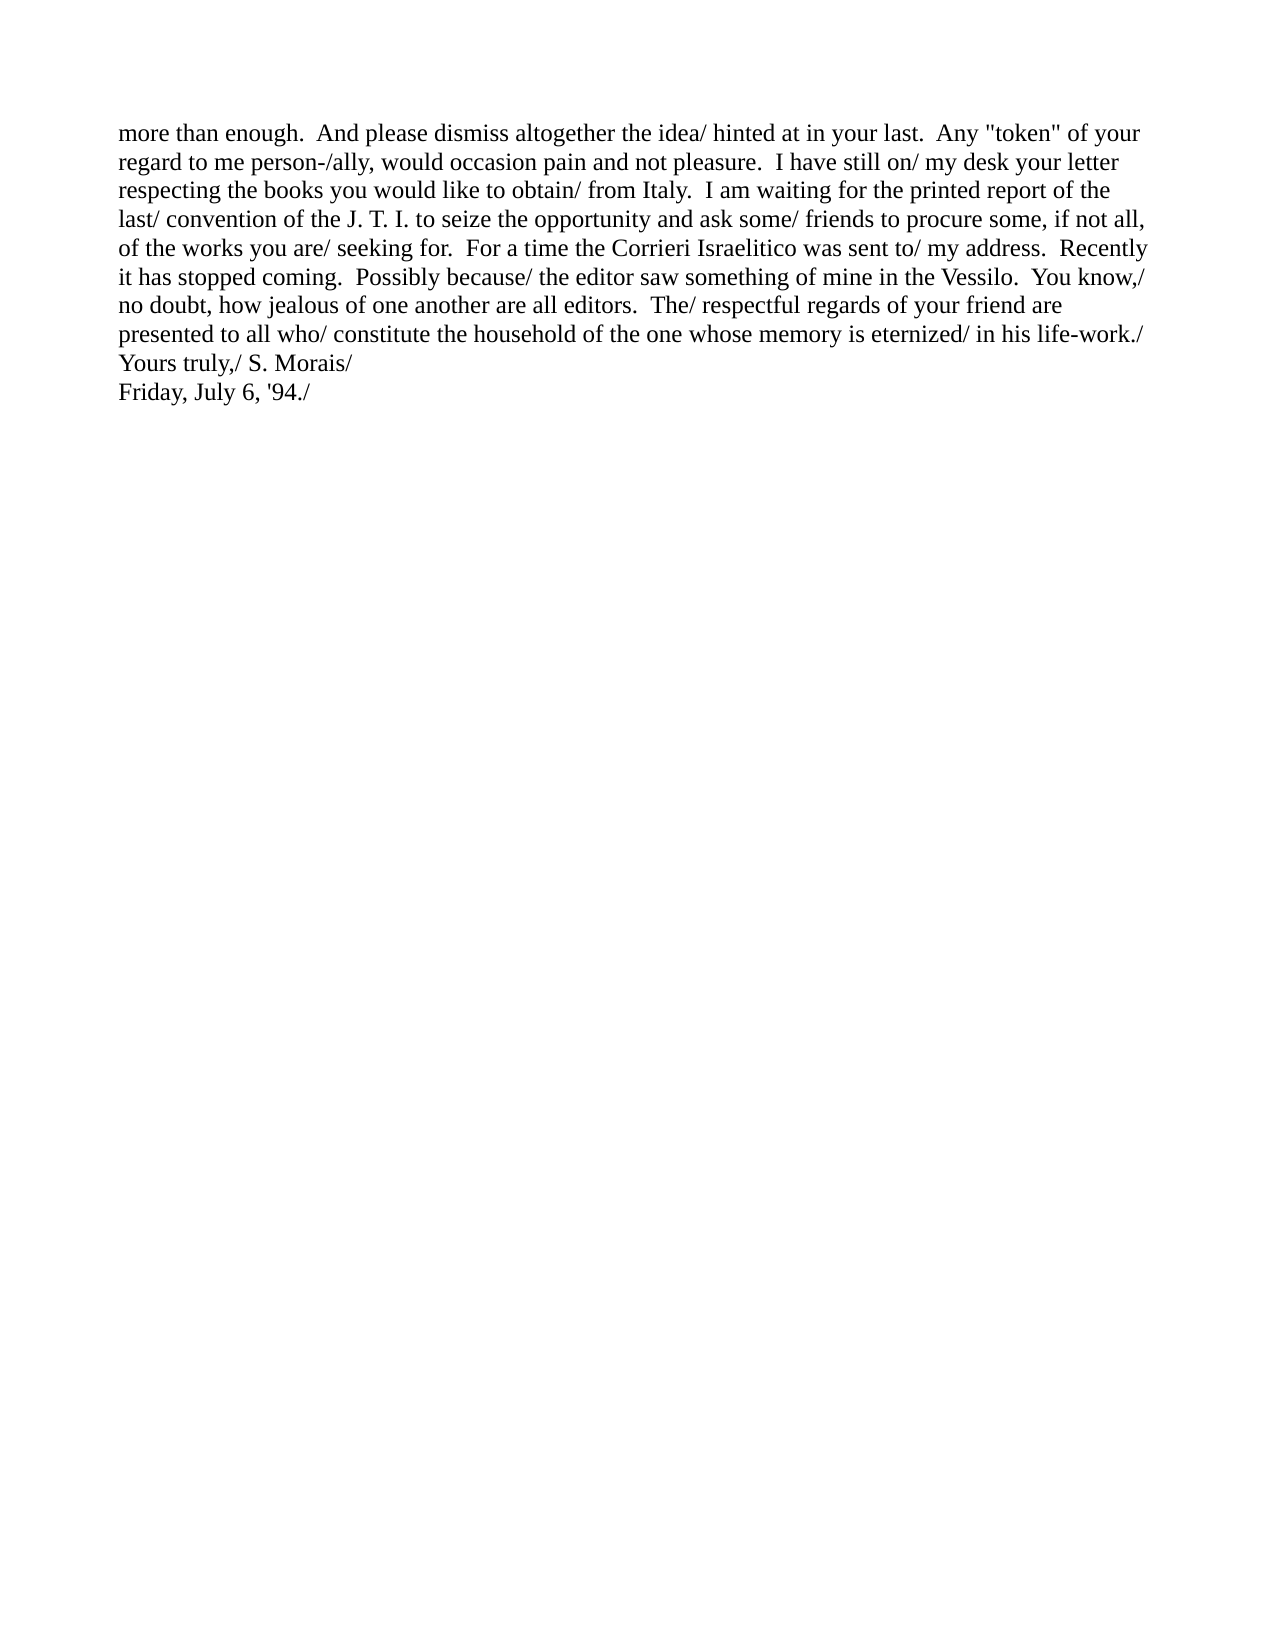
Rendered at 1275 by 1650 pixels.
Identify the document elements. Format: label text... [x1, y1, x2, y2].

text Friday, July 6, '94./ [118, 377, 1157, 406]
text more than enough. And please dismiss altogether the idea/ hinted at in your last. Any "token" of your regard to me person-/ally, would occasion pain and not pleasure. I have still on/ my desk your letter respecting the books you would like to obtain/ from Italy. I am waiting for the printed report of the last/ convention of the J. T. I. to seize the opportunity and ask some/ friends to procure some, if not all, of the works you are/ seeking for. For a time the Corrieri Israelitico was sent to/ my address. Recently it has stopped coming. Possibly because/ the editor saw something of mine in the Vessilo. You know,/ no doubt, how jealous of one another are all editors. The/ respectful regards of your friend are presented to all who/ constitute the household of the one whose memory is eternized/ in his life-work./ Yours truly,/ S. Morais/ [118, 118, 1157, 377]
